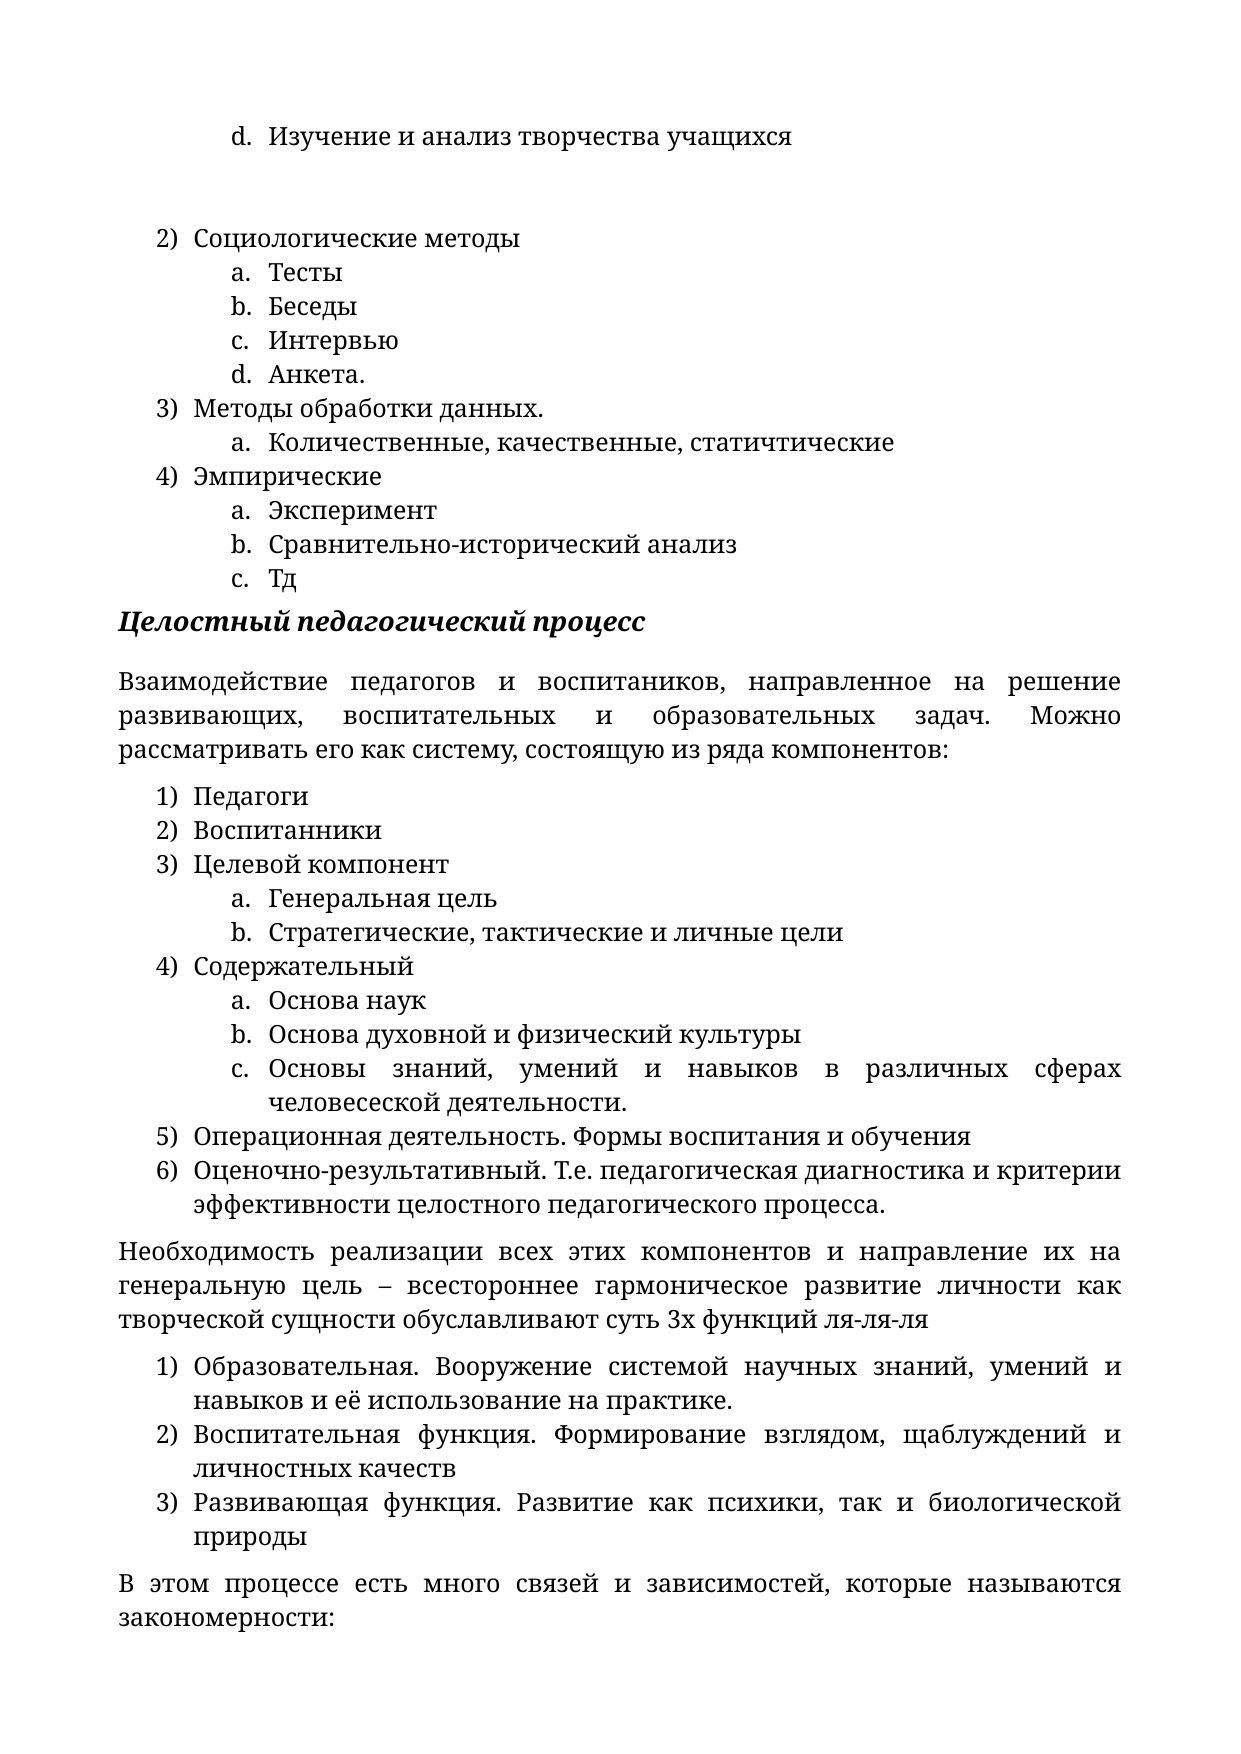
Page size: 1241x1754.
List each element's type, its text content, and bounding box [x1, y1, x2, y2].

list Операционная деятельность. Формы воспитания и обучения [156, 1119, 1122, 1153]
list Развивающая функция. Развитие как психики, так и биологической природы [156, 1484, 1122, 1553]
list Основы знаний, умений и навыков в различных сферах человесеской деятельности. [231, 1051, 1122, 1119]
list Основа духовной и физический культуры [231, 1017, 1122, 1051]
text Взаимодействие педагогов и воспитаников, направленное на решение развивающих, воспитательных и образовательных задач. Можно рассматривать его как систему, состоящую из ряда компонентов: [118, 664, 1122, 766]
list Сравнительно-исторический анализ [231, 527, 1122, 561]
list Педагоги [156, 778, 1122, 812]
text В этом процессе есть много связей и зависимостей, которые называются закономерности: [118, 1565, 1122, 1633]
list Воспитательная функция. Формирование взглядом, щаблуждений и личностных качеств [156, 1416, 1122, 1484]
subtitle Целостный педагогический процесс [118, 607, 1122, 639]
list Анкета. [231, 357, 1122, 391]
list Воспитанники [156, 812, 1122, 846]
list Эксперимент [231, 493, 1122, 527]
list Генеральная цель [231, 881, 1122, 914]
list Образовательная. Вооружение системой научных знаний, умений и навыков и её использование на практике. [156, 1348, 1122, 1416]
list Тд [231, 561, 1122, 595]
list Целевой компонент [156, 846, 1122, 881]
list Основа наук [231, 983, 1122, 1017]
list Количественные, качественные, статичтические [231, 425, 1122, 459]
list Эмпирические [156, 459, 1122, 493]
list Беседы [231, 288, 1122, 322]
list Тесты [231, 254, 1122, 288]
list Стратегические, тактические и личные цели [231, 914, 1122, 949]
list Социологические методы [156, 220, 1122, 254]
list Интервью [231, 322, 1122, 357]
list Изучение и анализ творчества учащихся [231, 118, 1122, 152]
list Методы обработки данных. [156, 391, 1122, 425]
list Оценочно-результативный. Т.е. педагогическая диагностика и критерии эффективности целостного педагогического процесса. [156, 1153, 1122, 1221]
list Содержательный [156, 949, 1122, 983]
text Необходимость реализации всех этих компонентов и направление их на генеральную цель – всестороннее гармоническое развитие личности как творческой сущности обуславливают суть 3х функций ля-ля-ля [118, 1234, 1122, 1336]
